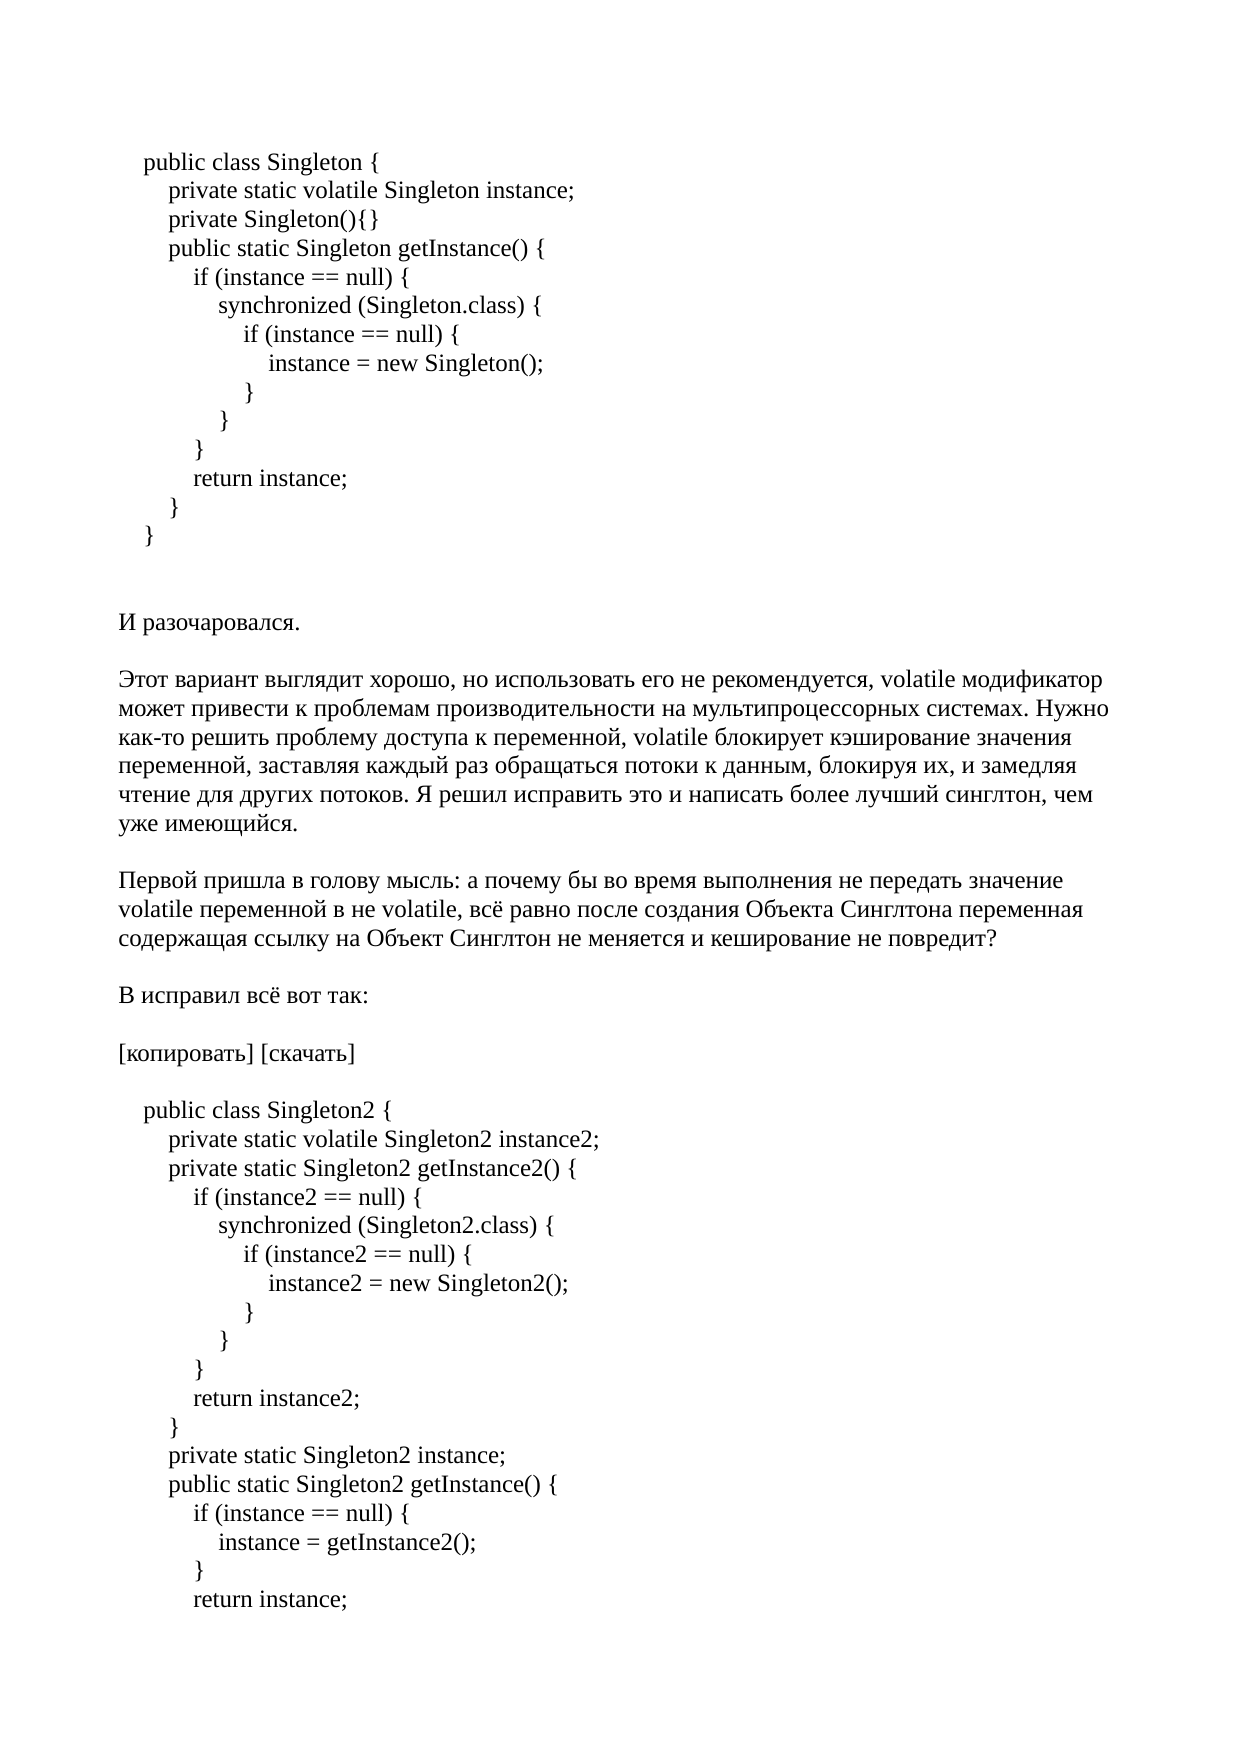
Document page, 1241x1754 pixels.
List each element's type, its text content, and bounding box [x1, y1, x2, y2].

text instance2 = new Singleton2(); [118, 1268, 1122, 1297]
text synchronized (Singleton.class) { [118, 291, 1122, 319]
text if (instance == null) { [118, 1498, 1122, 1527]
text } [118, 1354, 1122, 1383]
text } [118, 406, 1122, 434]
text private Singleton(){} [118, 204, 1122, 233]
text public static Singleton2 getInstance() { [118, 1469, 1122, 1498]
text if (instance2 == null) { [118, 1239, 1122, 1268]
text if (instance2 == null) { [118, 1182, 1122, 1211]
text } [118, 492, 1122, 521]
text public class Singleton { [118, 147, 1122, 176]
text return instance2; [118, 1383, 1122, 1412]
text } [118, 377, 1122, 406]
text Этот вариант выглядит хорошо, но использовать его не рекомендуется, volatile модификатор может привести к проблемам производительности на мультипроцессорных системах. Нужно как-то решить проблему доступа к переменной, volatile блокирует кэширование значения переменной, заставляя каждый раз обращаться потоки к данным, блокируя их, и замедляя чтение для других потоков. Я решил исправить это и написать более лучший синглтон, чем уже имеющийся. [118, 664, 1122, 837]
text private static Singleton2 getInstance2() { [118, 1153, 1122, 1182]
text И разочаровался. [118, 607, 1122, 636]
text return instance; [118, 463, 1122, 492]
text } [118, 1326, 1122, 1354]
text } [118, 1412, 1122, 1441]
text } [118, 521, 1122, 549]
text synchronized (Singleton2.class) { [118, 1211, 1122, 1239]
text Первой пришла в голову мысль: а почему бы во время выполнения не передать значение volatile переменной в не volatile, всё равно после создания Объекта Синглтона переменная содержащая ссылку на Объект Синглтон не меняется и кеширование не повредит? [118, 866, 1122, 952]
text private static Singleton2 instance; [118, 1441, 1122, 1469]
text return instance; [118, 1584, 1122, 1613]
text private static volatile Singleton instance; [118, 176, 1122, 204]
text instance = new Singleton(); [118, 348, 1122, 377]
text } [118, 1556, 1122, 1584]
text [копировать] [скачать] [118, 1038, 1122, 1067]
text } [118, 1297, 1122, 1326]
text В исправил всё вот так: [118, 981, 1122, 1009]
text if (instance == null) { [118, 319, 1122, 348]
text private static volatile Singleton2 instance2; [118, 1124, 1122, 1153]
text instance = getInstance2(); [118, 1527, 1122, 1556]
text public static Singleton getInstance() { [118, 233, 1122, 262]
text if (instance == null) { [118, 262, 1122, 291]
text public class Singleton2 { [118, 1096, 1122, 1124]
text } [118, 434, 1122, 463]
